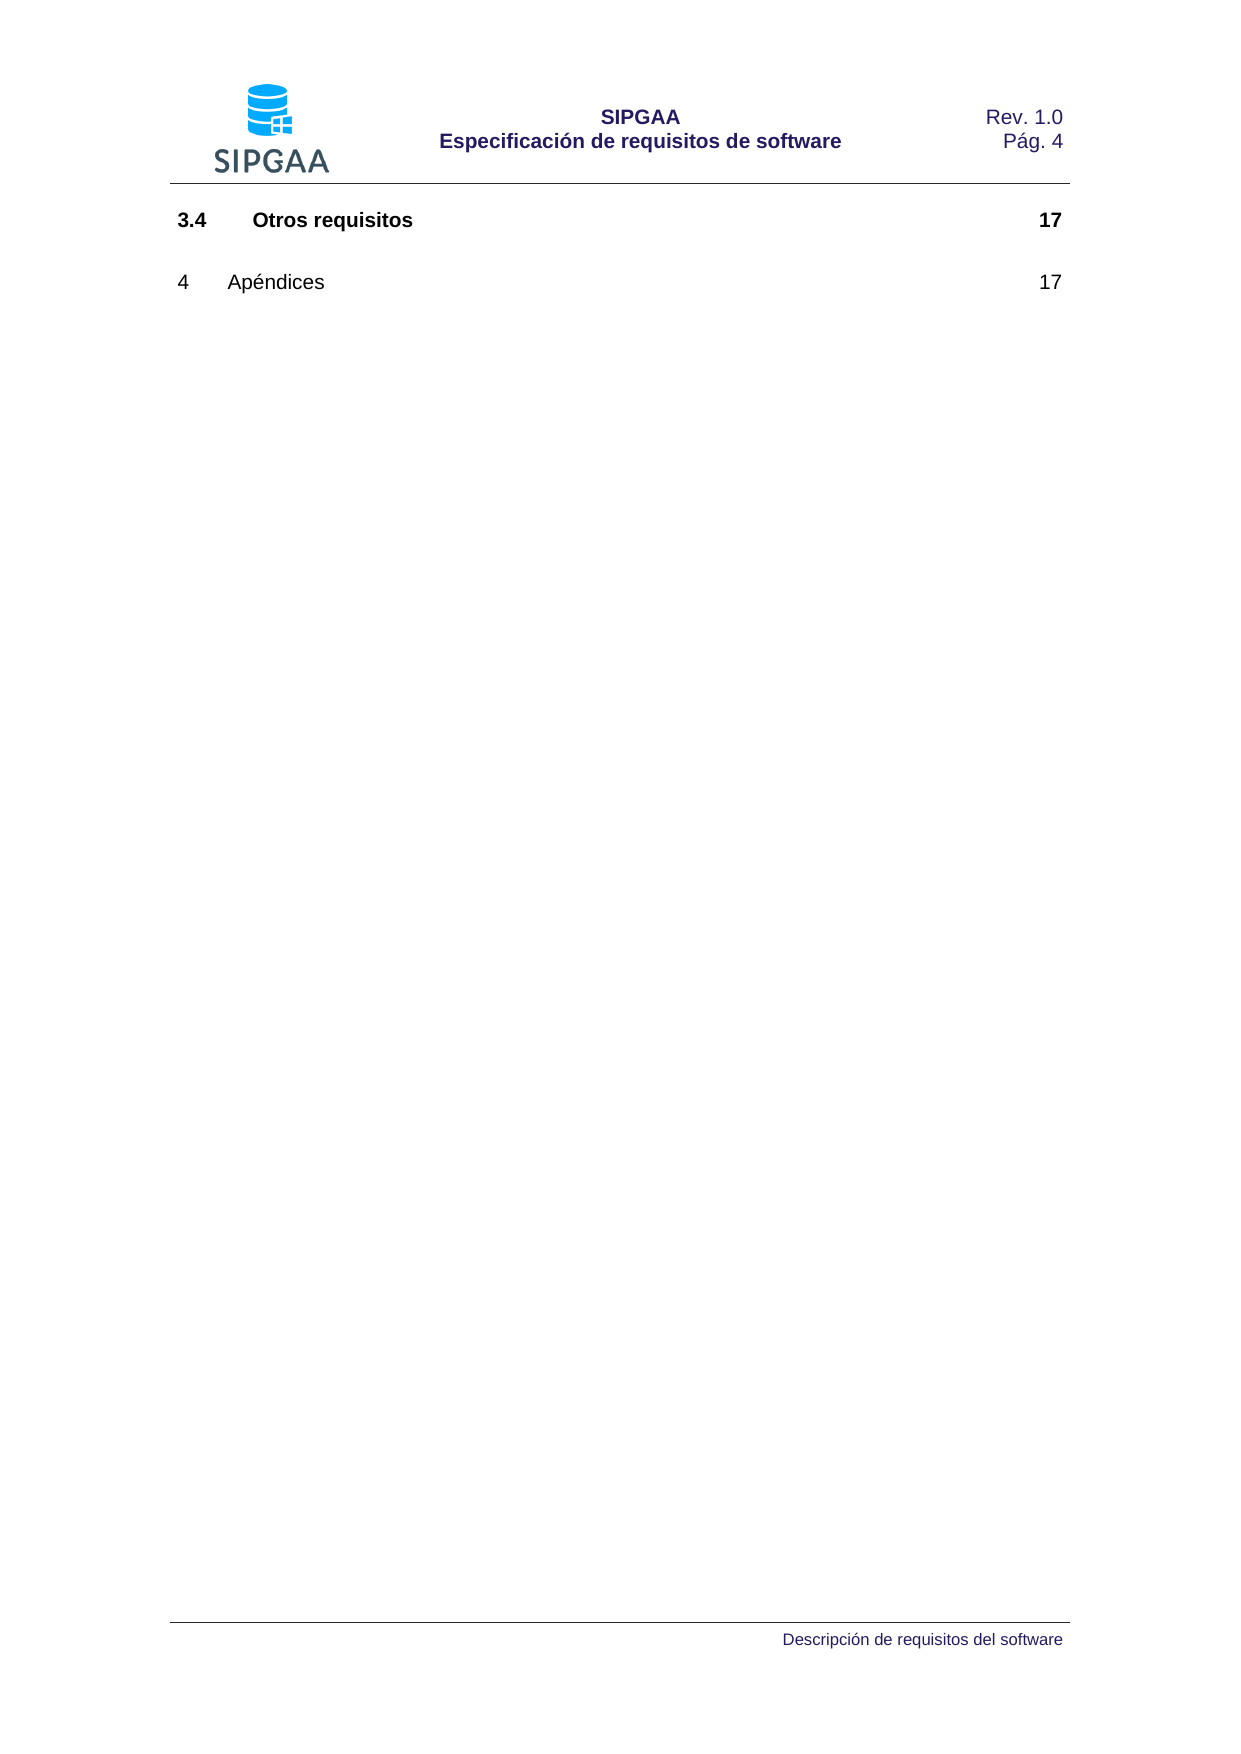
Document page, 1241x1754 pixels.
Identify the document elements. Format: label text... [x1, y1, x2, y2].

text 4 Apéndices 17 [177, 269, 1063, 293]
picture [209, 81, 333, 176]
text 3.4 Otros requisitos 17 [177, 208, 1063, 232]
